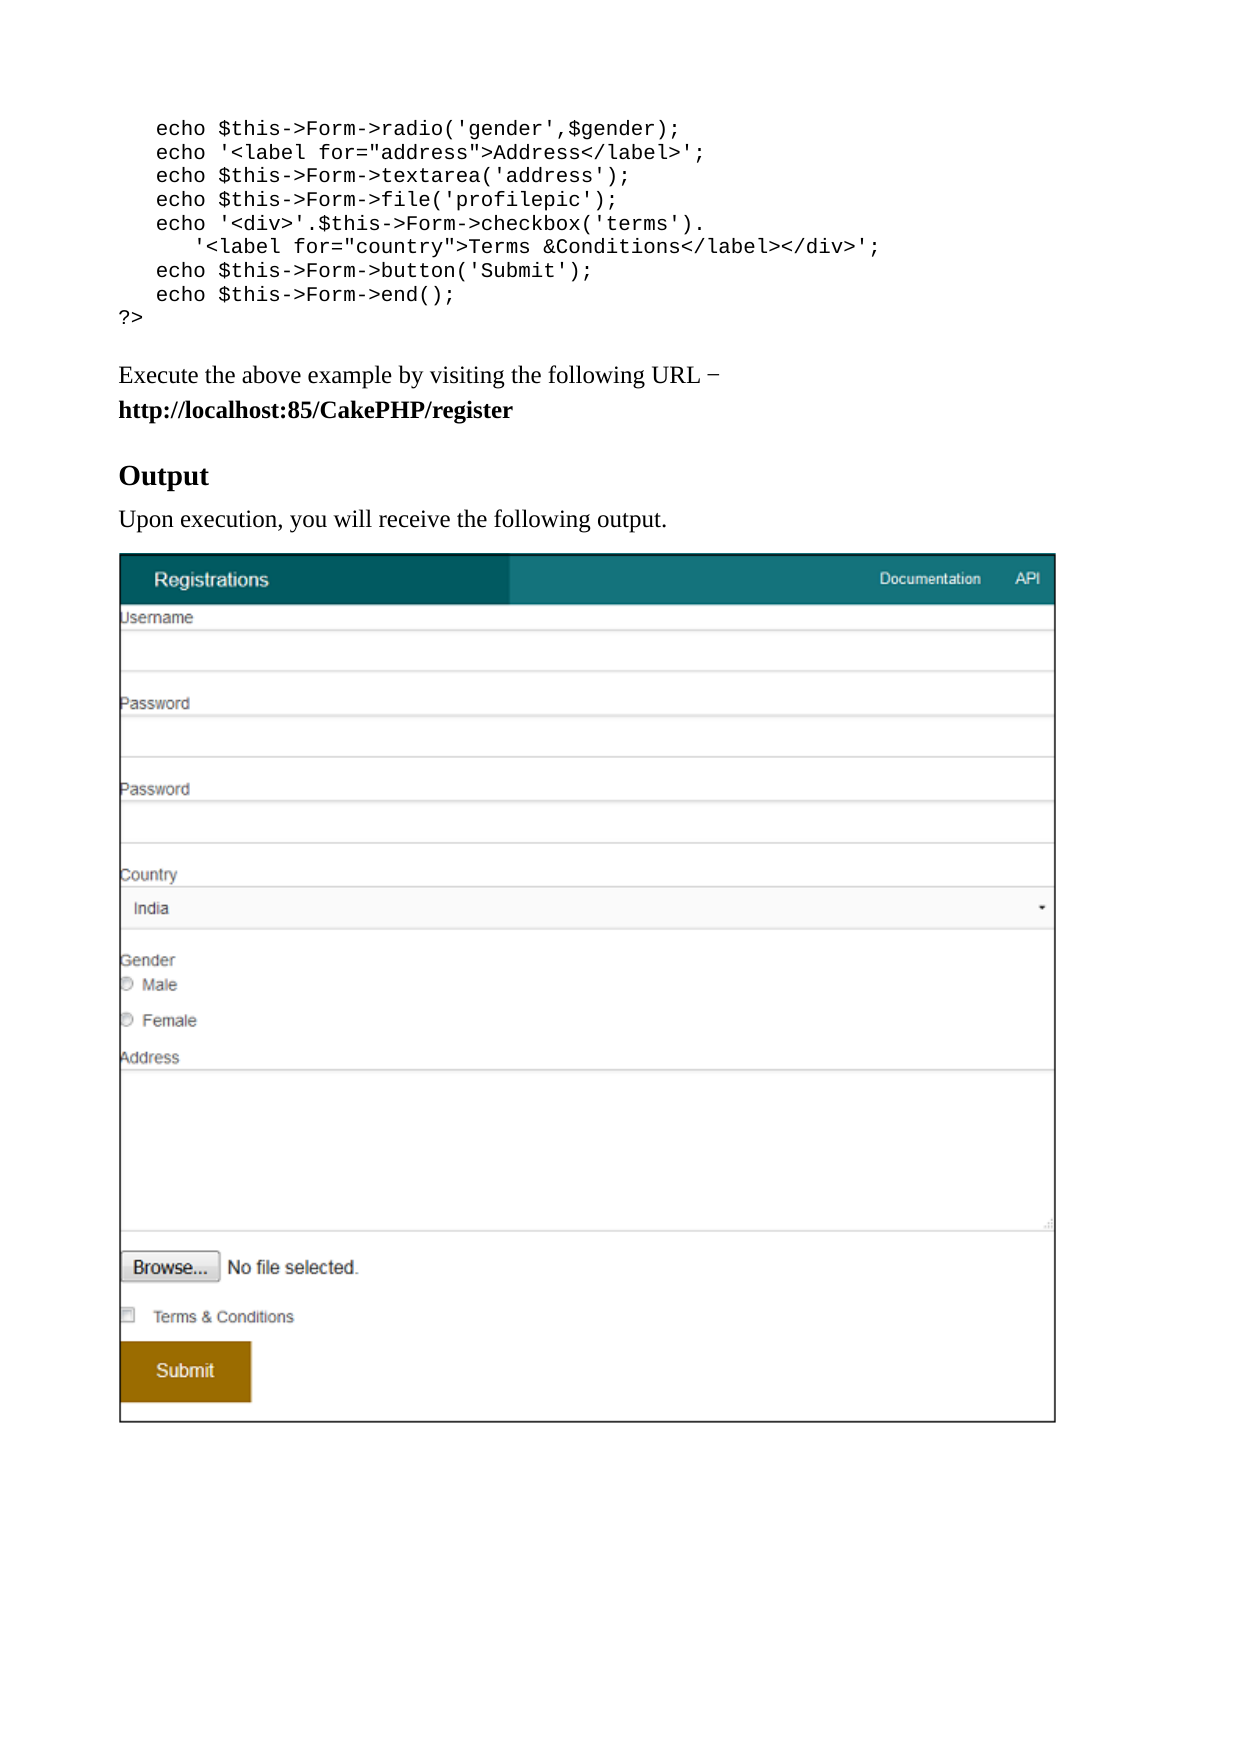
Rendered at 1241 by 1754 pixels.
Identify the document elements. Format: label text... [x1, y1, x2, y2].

text echo $this->Form->end(); [118, 284, 1122, 307]
text Upon execution, you will receive the following output. [118, 504, 1122, 533]
text Execute the above example by visiting the following URL − http://localhost:85/CakePHP/register [118, 360, 1122, 424]
text ?> [118, 307, 1122, 331]
text echo $this->Form->file('profilepic'); [118, 189, 1122, 213]
text '<label for="country">Terms &Conditions</label></div>'; [118, 236, 1122, 260]
text echo $this->Form->textarea('address'); [118, 165, 1122, 189]
text echo '<div>'.$this->Form->checkbox('terms'). [118, 213, 1122, 236]
text echo $this->Form->radio('gender',$gender); [118, 118, 1122, 142]
picture [118, 553, 1056, 1426]
subtitle Output [118, 458, 1122, 492]
text echo '<label for="address">Address</label>'; [118, 142, 1122, 165]
text echo $this->Form->button('Submit'); [118, 260, 1122, 284]
